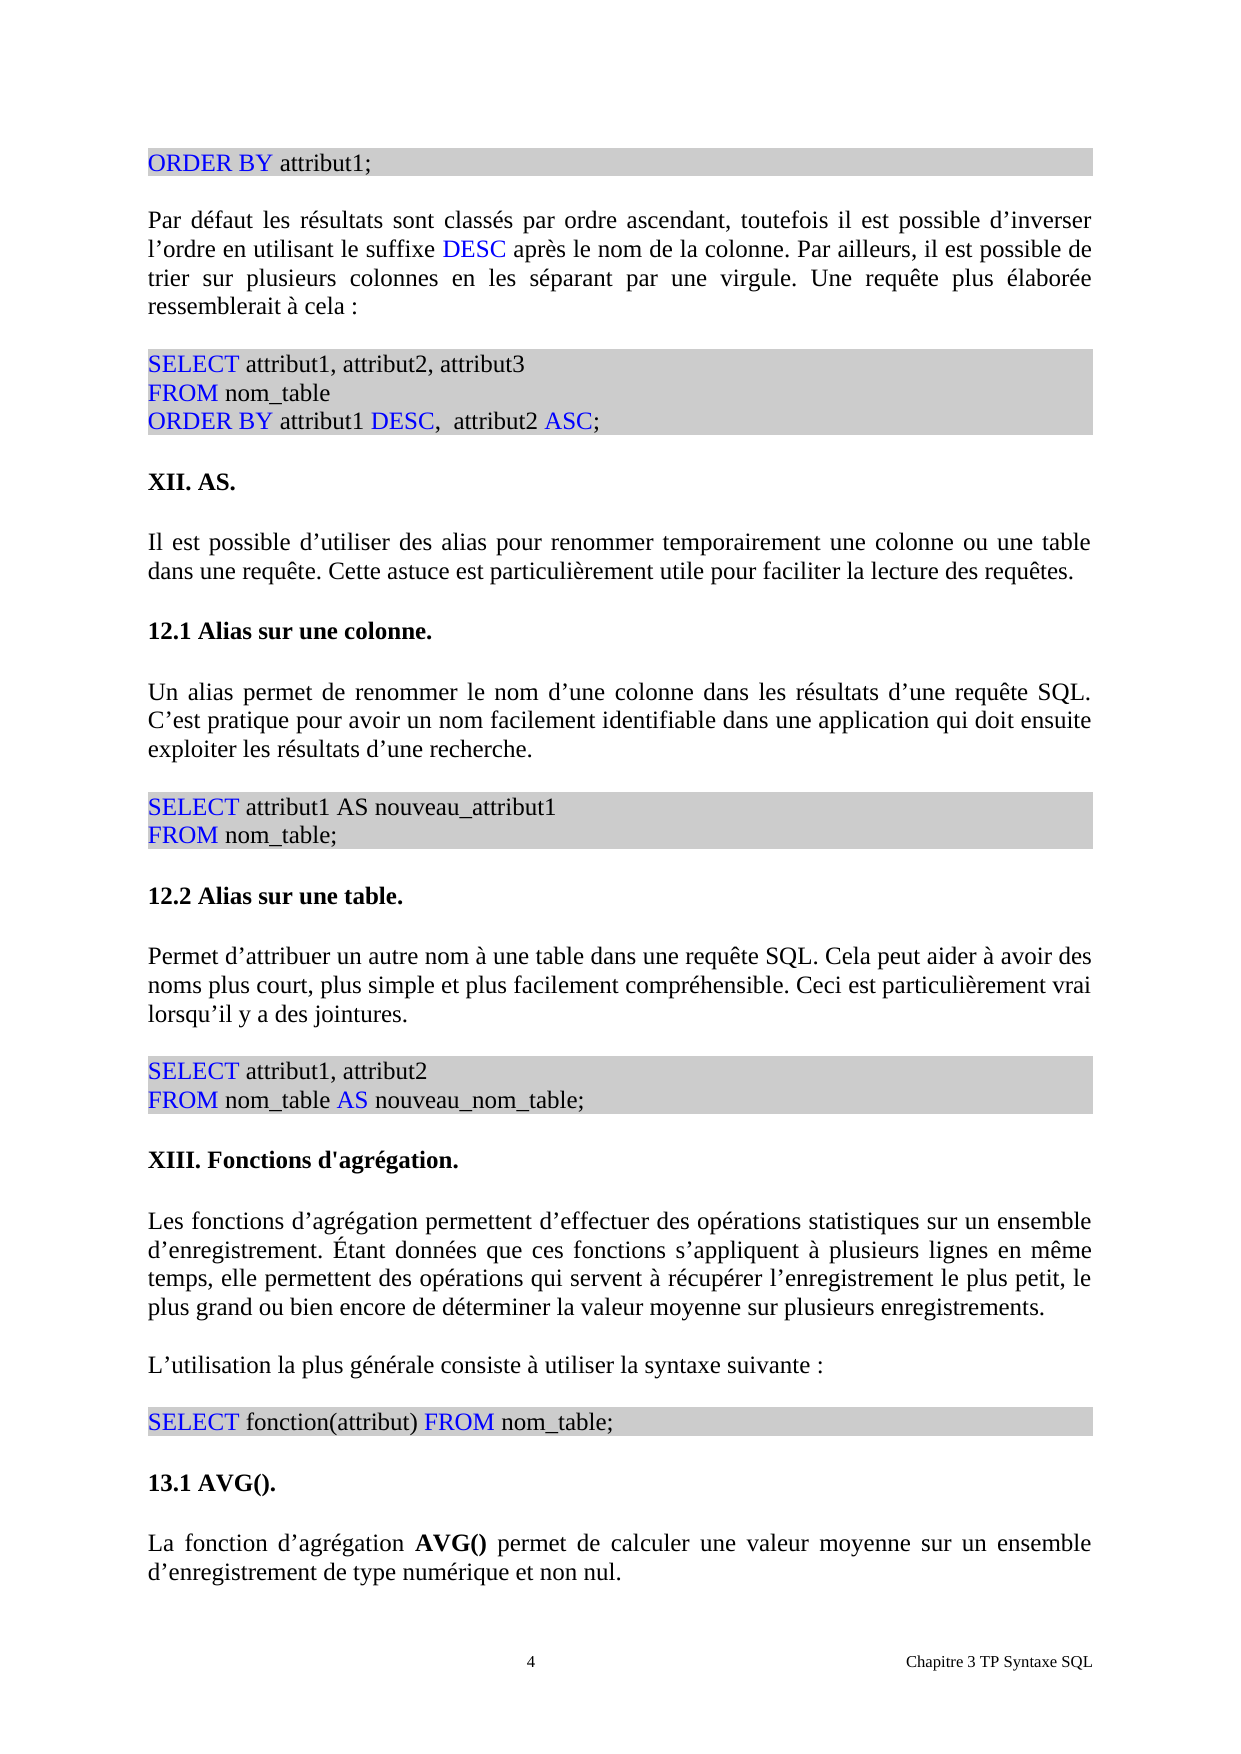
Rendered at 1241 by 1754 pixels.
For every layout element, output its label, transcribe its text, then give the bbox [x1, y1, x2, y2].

text SELECT attribut1, attribut2, attribut3 [148, 349, 1093, 378]
text Par défaut les résultats sont classés par ordre ascendant, toutefois il est possible d’inverser l’ordre en utilisant le suffixe DESC après le nom de la colonne. Par ailleurs, il est possible de trier sur plusieurs colonnes en les séparant par une virgule. Une requête plus élaborée ressemblerait à cela : [148, 205, 1093, 320]
text FROM nom_table; [148, 821, 1093, 849]
subtitle 12.2 Alias sur une table. [148, 881, 1093, 910]
text SELECT attribut1, attribut2 [148, 1056, 1093, 1085]
text L’utilisation la plus générale consiste à utiliser la syntaxe suivante : [148, 1350, 1093, 1378]
text Un alias permet de renommer le nom d’une colonne dans les résultats d’une requête SQL. C’est pratique pour avoir un nom facilement identifiable dans une application qui doit ensuite exploiter les résultats d’une recherche. [148, 677, 1093, 763]
text La fonction d’agrégation AVG() permet de calculer une valeur moyenne sur un ensemble d’enregistrement de type numérique et non nul. [148, 1528, 1093, 1586]
text SELECT attribut1 AS nouveau_attribut1 [148, 792, 1093, 821]
subtitle XIII. Fonctions d'agrégation. [148, 1146, 1093, 1174]
text ORDER BY attribut1; [148, 148, 1093, 176]
text ORDER BY attribut1 DESC, attribut2 ASC; [148, 406, 1093, 435]
text FROM nom_table AS nouveau_nom_table; [148, 1085, 1093, 1114]
text Permet d’attribuer un autre nom à une table dans une requête SQL. Cela peut aider à avoir des noms plus court, plus simple et plus facilement compréhensible. Ceci est particulièrement vrai lorsqu’il y a des jointures. [148, 941, 1093, 1028]
text Il est possible d’utiliser des alias pour renommer temporairement une colonne ou une table dans une requête. Cette astuce est particulièrement utile pour faciliter la lecture des requêtes. [148, 527, 1093, 585]
subtitle XII. AS. [148, 467, 1093, 496]
text Les fonctions d’agrégation permettent d’effectuer des opérations statistiques sur un ensemble d’enregistrement. Étant données que ces fonctions s’appliquent à plusieurs lignes en même temps, elle permettent des opérations qui servent à récupérer l’enregistrement le plus petit, le plus grand ou bien encore de déterminer la valeur moyenne sur plusieurs enregistrements. [148, 1206, 1093, 1321]
text SELECT fonction(attribut) FROM nom_table; [148, 1407, 1093, 1436]
subtitle 13.1 AVG(). [148, 1468, 1093, 1496]
subtitle 12.1 Alias sur une colonne. [148, 616, 1093, 645]
text FROM nom_table [148, 378, 1093, 406]
